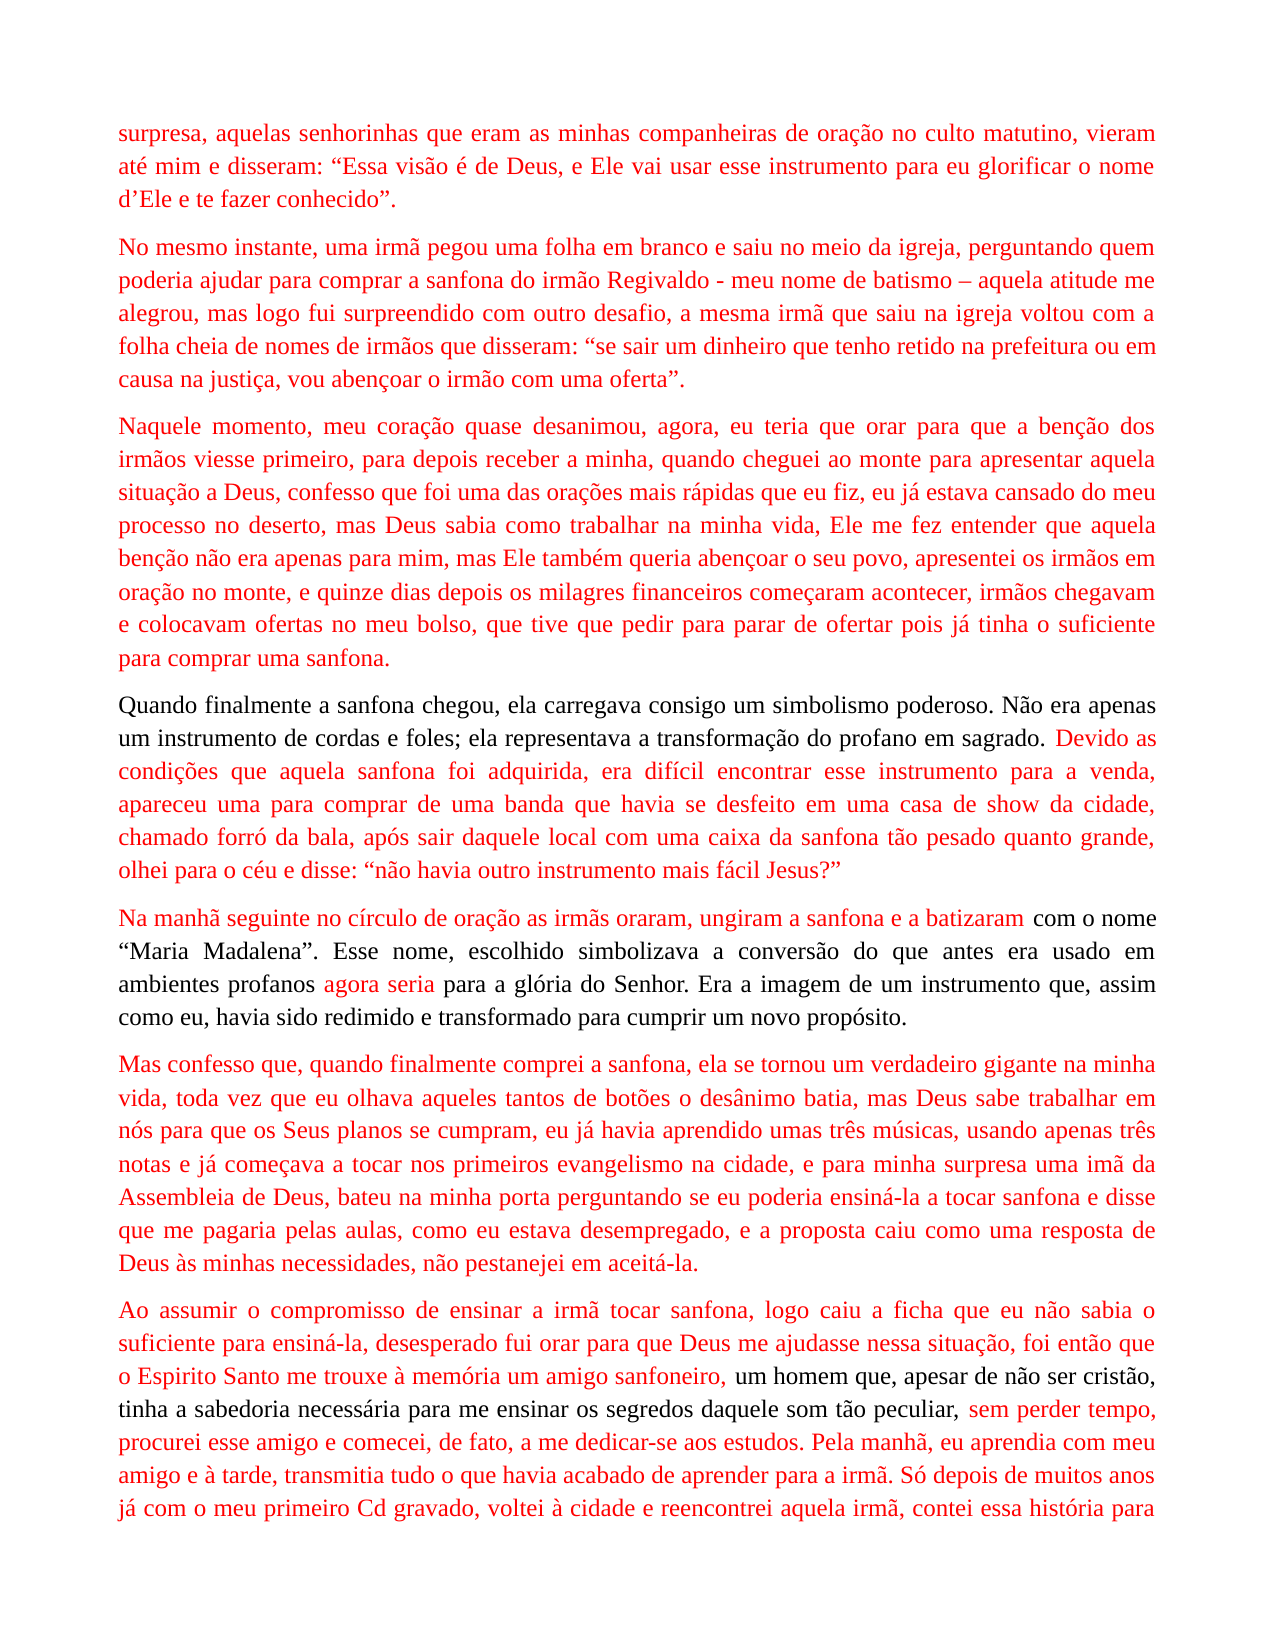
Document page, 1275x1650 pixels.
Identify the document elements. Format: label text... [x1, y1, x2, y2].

text Mas confesso que, quando finalmente comprei a sanfona, ela se tornou um verdadeiro gigante na minha vida, toda vez que eu olhava aqueles tantos de botões o desânimo batia, mas Deus sabe trabalhar em nós para que os Seus planos se cumpram, eu já havia aprendido umas três músicas, usando apenas três notas e já começava a tocar nos primeiros evangelismo na cidade, e para minha surpresa uma imã da Assembleia de Deus, bateu na minha porta perguntando se eu poderia ensiná-la a tocar sanfona e disse que me pagaria pelas aulas, como eu estava desempregado, e a proposta caiu como uma resposta de Deus às minhas necessidades, não pestanejei em aceitá-la. [118, 1049, 1157, 1276]
text Quando finalmente a sanfona chegou, ela carregava consigo um simbolismo poderoso. Não era apenas um instrumento de cordas e foles; ela representava a transformação do profano em sagrado. Devido as condições que aquela sanfona foi adquirida, era difícil encontrar esse instrumento para a venda, apareceu uma para comprar de uma banda que havia se desfeito em uma casa de show da cidade, chamado forró da bala, após sair daquele local com uma caixa da sanfona tão pesado quanto grande, olhei para o céu e disse: “não havia outro instrumento mais fácil Jesus?” [118, 690, 1157, 884]
text Ao assumir o compromisso de ensinar a irmã tocar sanfona, logo caiu a ficha que eu não sabia o suficiente para ensiná-la, desesperado fui orar para que Deus me ajudasse nessa situação, foi então que o Espirito Santo me trouxe à memória um amigo sanfoneiro, um homem que, apesar de não ser cristão, tinha a sabedoria necessária para me ensinar os segredos daquele som tão peculiar, sem perder tempo, procurei esse amigo e comecei, de fato, a me dedicar-se aos estudos. Pela manhã, eu aprendia com meu amigo e à tarde, transmitia tudo o que havia acabado de aprender para a irmã. Só depois de muitos anos já com o meu primeiro Cd gravado, voltei à cidade e reencontrei aquela irmã, contei essa história para [118, 1295, 1157, 1522]
text Na manhã seguinte no círculo de oração as irmãs oraram, ungiram a sanfona e a batizaram com o nome “Maria Madalena”. Esse nome, escolhido simbolizava a conversão do que antes era usado em ambientes profanos agora seria para a glória do Senhor. Era a imagem de um instrumento que, assim como eu, havia sido redimido e transformado para cumprir um novo propósito. [118, 903, 1157, 1031]
text No mesmo instante, uma irmã pegou uma folha em branco e saiu no meio da igreja, perguntando quem poderia ajudar para comprar a sanfona do irmão Regivaldo - meu nome de batismo – aquela atitude me alegrou, mas logo fui surpreendido com outro desafio, a mesma irmã que saiu na igreja voltou com a folha cheia de nomes de irmãos que disseram: “se sair um dinheiro que tenho retido na prefeitura ou em causa na justiça, vou abençoar o irmão com uma oferta”. [118, 232, 1157, 393]
text surpresa, aquelas senhorinhas que eram as minhas companheiras de oração no culto matutino, vieram até mim e disseram: “Essa visão é de Deus, e Ele vai usar esse instrumento para eu glorificar o nome d’Ele e te fazer conhecido”. [118, 118, 1157, 213]
text Naquele momento, meu coração quase desanimou, agora, eu teria que orar para que a benção dos irmãos viesse primeiro, para depois receber a minha, quando cheguei ao monte para apresentar aquela situação a Deus, confesso que foi uma das orações mais rápidas que eu fiz, eu já estava cansado do meu processo no deserto, mas Deus sabia como trabalhar na minha vida, Ele me fez entender que aquela benção não era apenas para mim, mas Ele também queria abençoar o seu povo, apresentei os irmãos em oração no monte, e quinze dias depois os milagres financeiros começaram acontecer, irmãos chegavam e colocavam ofertas no meu bolso, que tive que pedir para parar de ofertar pois já tinha o suficiente para comprar uma sanfona. [118, 411, 1157, 671]
